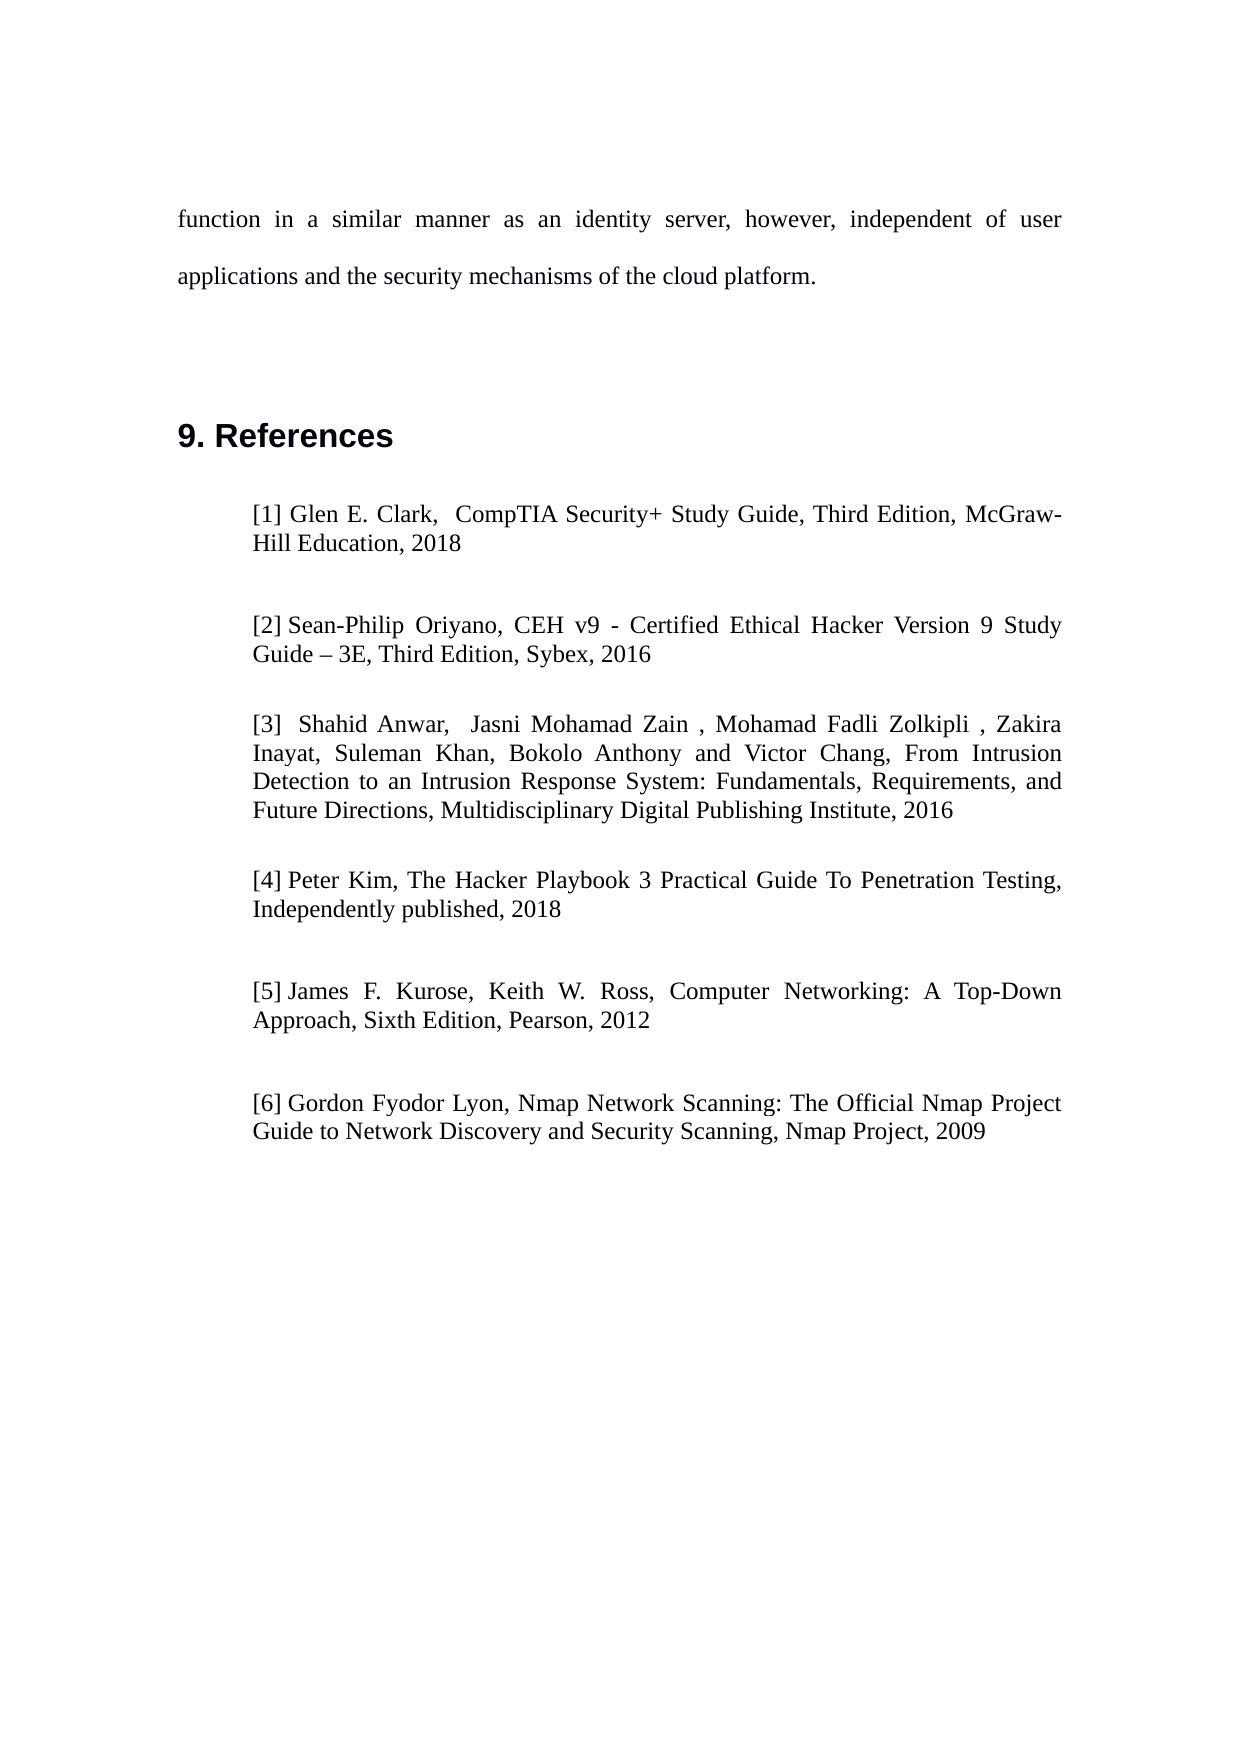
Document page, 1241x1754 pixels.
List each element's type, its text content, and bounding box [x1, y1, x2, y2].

text [1] Glen E. Clark, CompTIA Security+ Study Guide, Third Edition, McGraw-Hill Education, 2018 [252, 499, 1063, 556]
text [5] James F. Kurose, Keith W. Ross, Computer Networking: A Top-Down Approach, Sixth Edition, Pearson, 2012 [252, 976, 1063, 1034]
subtitle 9. References [177, 416, 1063, 454]
text [3] Shahid Anwar, Jasni Mohamad Zain , Mohamad Fadli Zolkipli , Zakira Inayat, Suleman Khan, Bokolo Anthony and Victor Chang, From Intrusion Detection to an Intrusion Response System: Fundamentals, Requirements, and Future Directions, Multidisciplinary Digital Publishing Institute, 2016 [252, 709, 1063, 824]
text function in a similar manner as an identity server, however, independent of user applications and the security mechanisms of the cloud platform. [177, 204, 1063, 290]
text [2] Sean-Philip Oriyano, CEH v9 - Certified Ethical Hacker Version 9 Study Guide – 3E, Third Edition, Sybex, 2016 [252, 610, 1063, 668]
text [4] Peter Kim, The Hacker Playbook 3 Practical Guide To Penetration Testing, Independently published, 2018 [252, 865, 1063, 923]
text [6] Gordon Fyodor Lyon, Nmap Network Scanning: The Official Nmap Project Guide to Network Discovery and Security Scanning, Nmap Project, 2009 [252, 1088, 1063, 1145]
